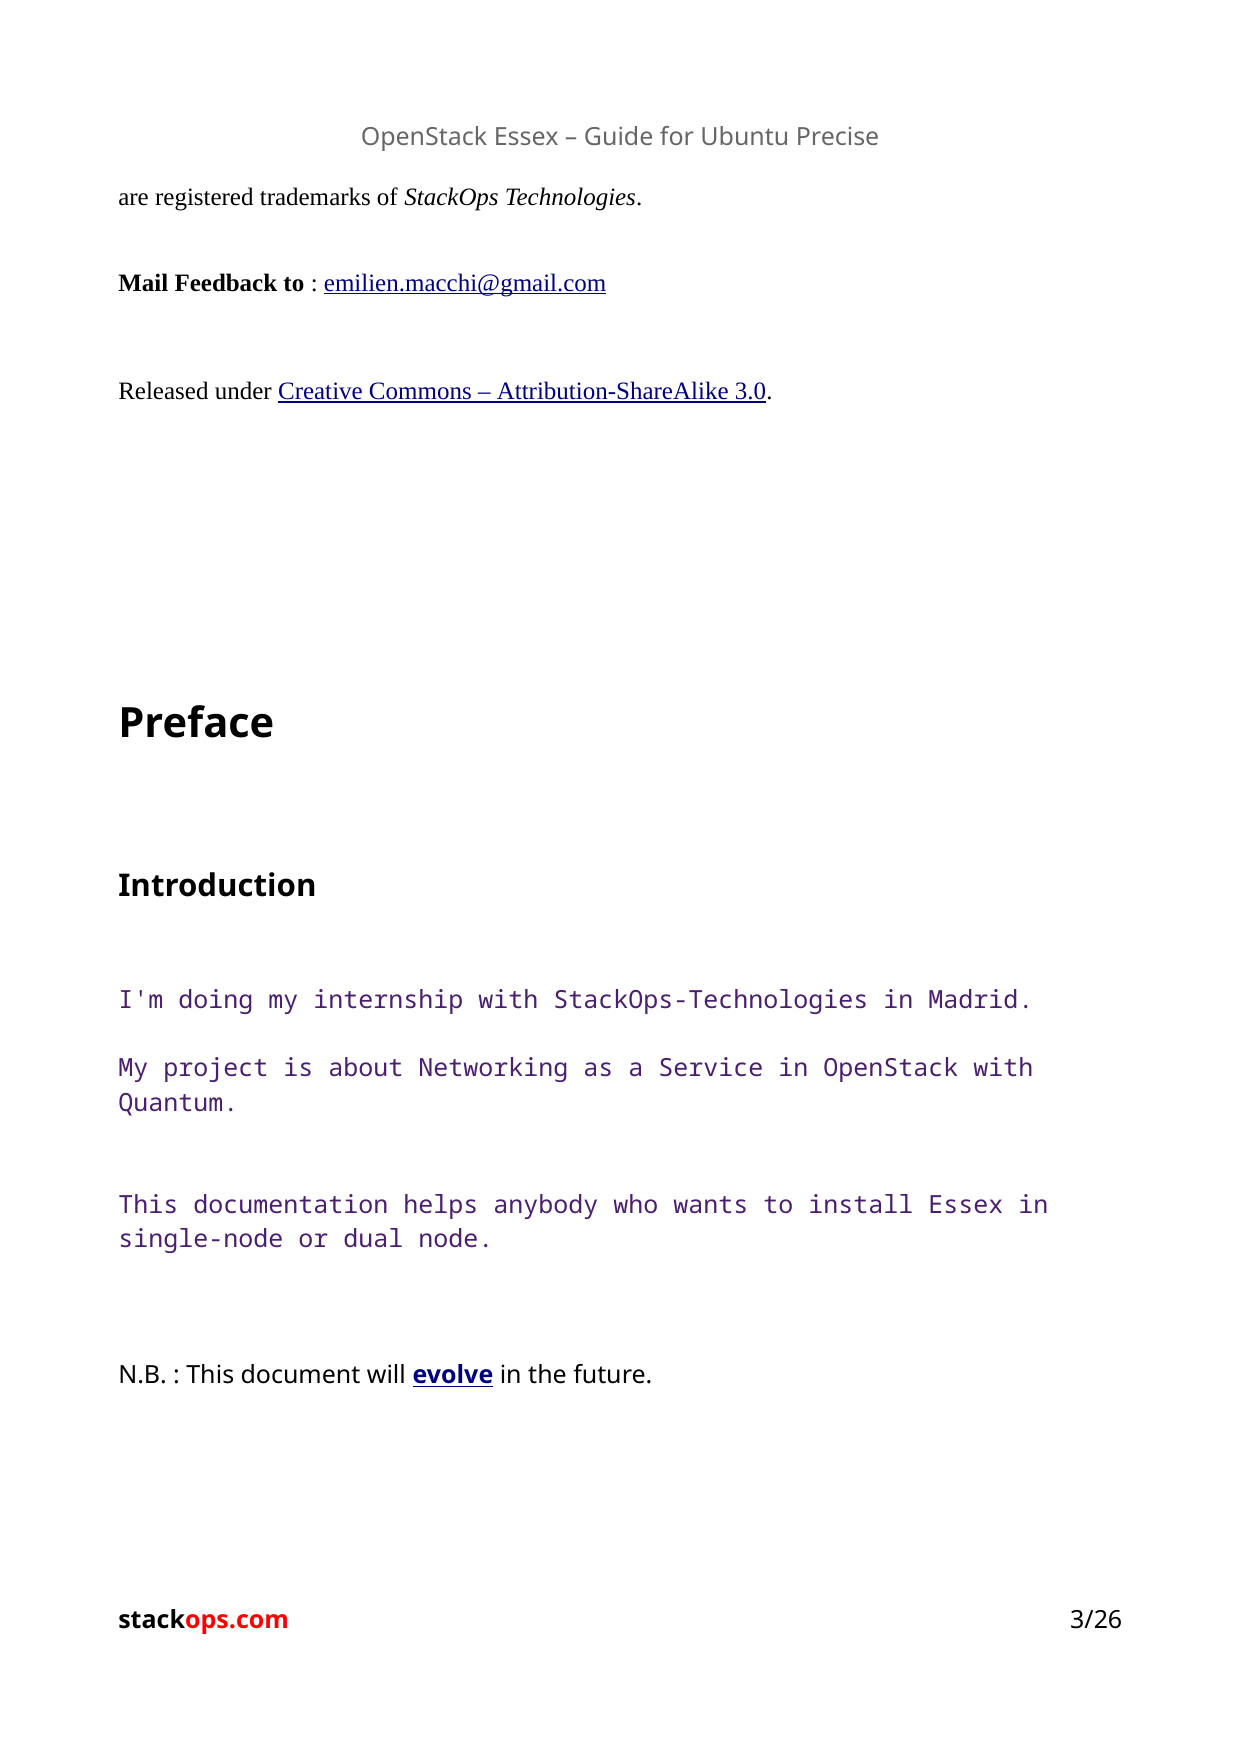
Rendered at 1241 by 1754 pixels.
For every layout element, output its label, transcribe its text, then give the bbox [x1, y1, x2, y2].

text are registered trademarks of StackOps Technologies. [118, 182, 1122, 210]
text N.B. : This document will evolve in the future. [118, 1357, 1122, 1391]
text This documentation helps anybody who wants to install Essex in single-node or dual node. [118, 1186, 1122, 1254]
text My project is about Networking as a Service in OpenStack with Quantum. [118, 1050, 1122, 1152]
text Introduction [118, 863, 1122, 905]
text I'm doing my internship with StackOps-Technologies in Madrid. [118, 982, 1122, 1016]
text Mail Feedback to : emilien.macchi@gmail.com [118, 268, 1122, 297]
text Preface [118, 692, 1122, 749]
text Released under Creative Commons – Attribution-ShareAlike 3.0. [118, 376, 1122, 405]
